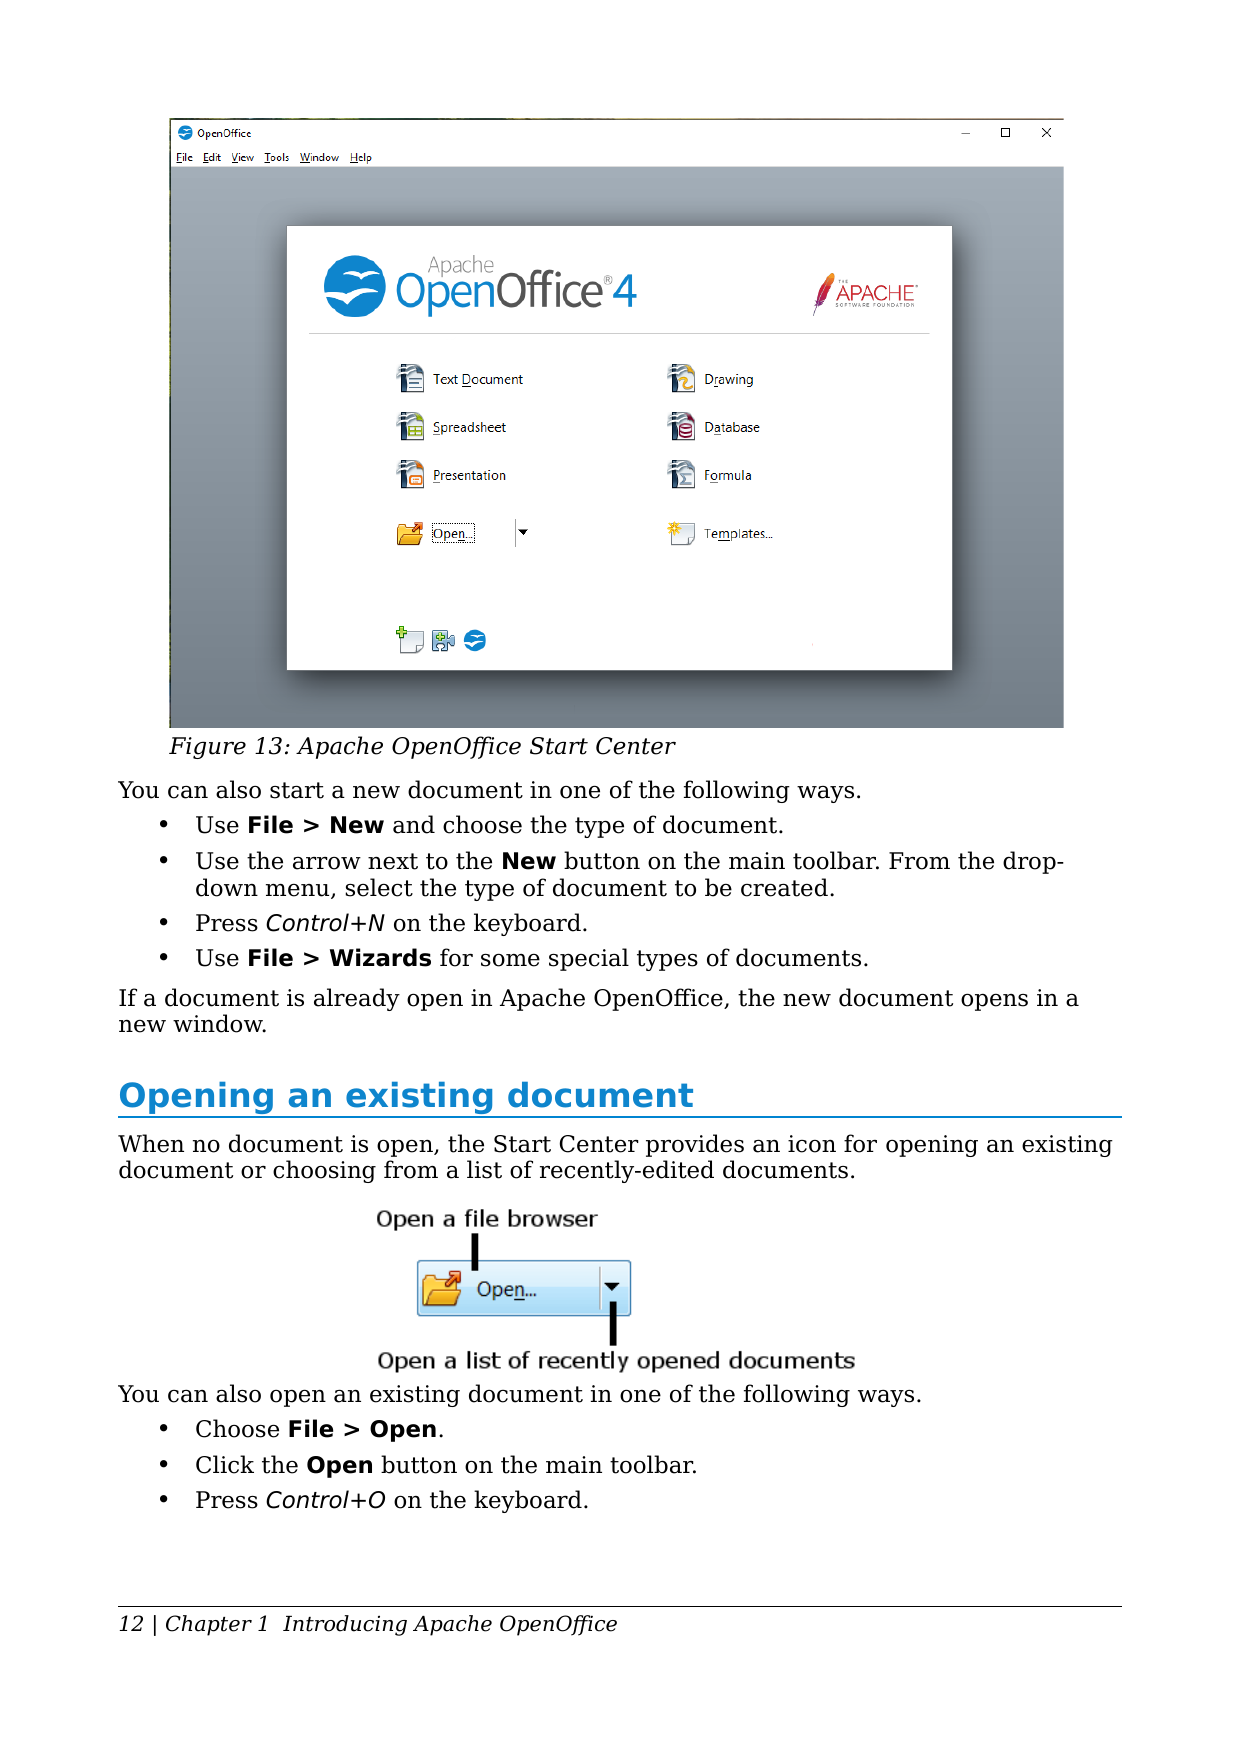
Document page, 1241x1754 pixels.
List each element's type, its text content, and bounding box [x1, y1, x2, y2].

list Press Control+O on the keyboard. [156, 1485, 1122, 1514]
picture [169, 118, 1064, 728]
text Figure 13: Apache OpenOffice Start Center [169, 728, 1063, 759]
text When no document is open, the Start Center provides an icon for opening an existing document or choosing from a list of recently-edited documents. [118, 1131, 1122, 1184]
list Use the arrow next to the New button on the main toolbar. From the drop-down menu, select the type of document to be created. [156, 846, 1122, 902]
subtitle Opening an existing document [118, 1077, 1122, 1116]
list You can also open an existing document in one of the following ways. [118, 1381, 1122, 1408]
picture [368, 1196, 872, 1382]
list Press Control+N on the keyboard. [156, 908, 1122, 937]
list Use File > New and choose the type of document. [156, 811, 1122, 840]
list You can also start a new document in one of the following ways. [118, 777, 1122, 804]
list Choose File > Open. [156, 1414, 1122, 1444]
list Use File > Wizards for some special types of documents. [156, 943, 1122, 973]
list Click the Open button on the main toolbar. [156, 1450, 1122, 1479]
text If a document is already open in Apache OpenOffice, the new document opens in a new window. [118, 985, 1122, 1038]
